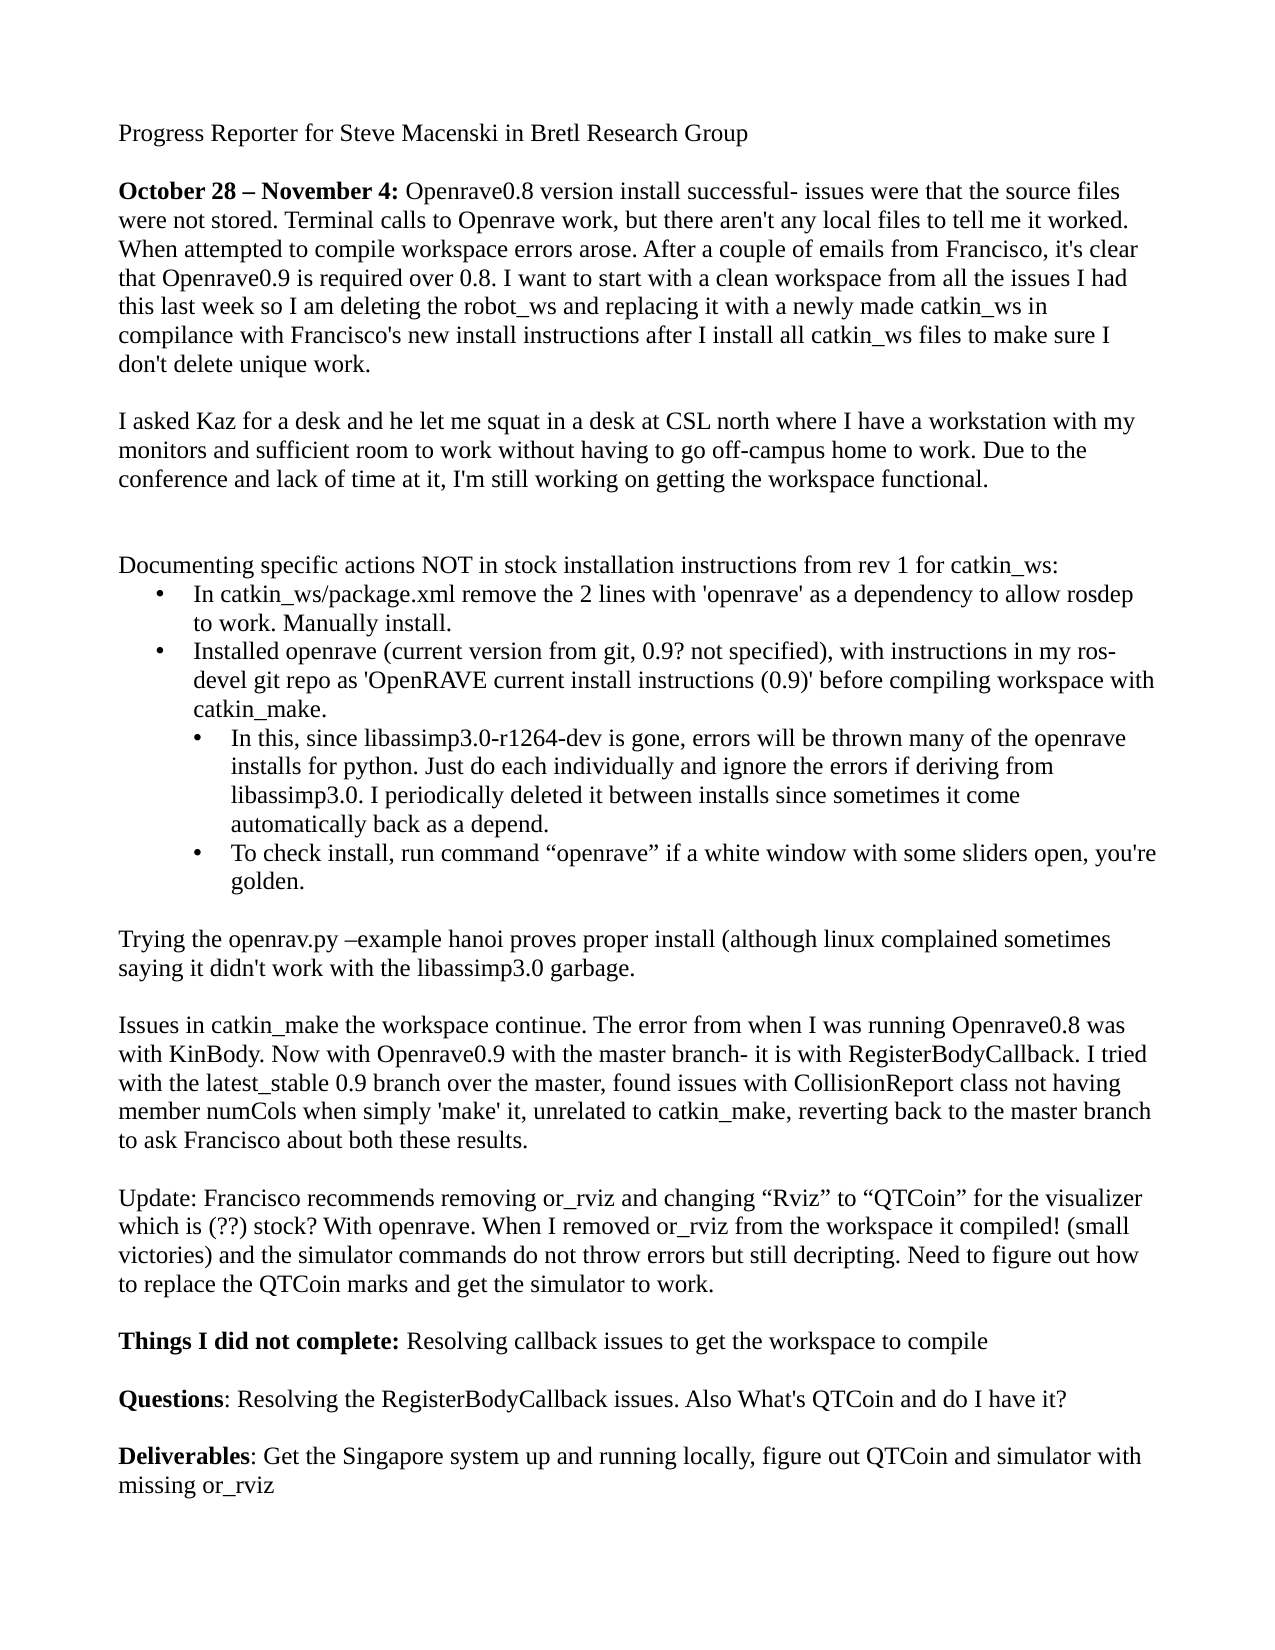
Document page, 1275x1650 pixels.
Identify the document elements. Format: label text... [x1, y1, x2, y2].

list In catkin_ws/package.xml remove the 2 lines with 'openrave' as a dependency to allow rosdep to work. Manually install. [156, 579, 1157, 636]
list In this, since libassimp3.0-r1264-dev is gone, errors will be thrown many of the openrave installs for python. Just do each individually and ignore the errors if deriving from libassimp3.0. I periodically deleted it between installs since sometimes it come automatically back as a depend. [193, 723, 1157, 838]
text Questions: Resolving the RegisterBodyCallback issues. Also What's QTCoin and do I have it? [118, 1384, 1157, 1413]
text Things I did not complete: Resolving callback issues to get the workspace to compile [118, 1326, 1157, 1355]
text Issues in catkin_make the workspace continue. The error from when I was running Openrave0.8 was with KinBody. Now with Openrave0.9 with the master branch- it is with RegisterBodyCallback. I tried with the latest_stable 0.9 branch over the master, found issues with CollisionReport class not having member numCols when simply 'make' it, unrelated to catkin_make, reverting back to the master branch to ask Francisco about both these results. [118, 1010, 1157, 1154]
text I asked Kaz for a desk and he let me squat in a desk at CSL north where I have a workstation with my monitors and sufficient room to work without having to go off-campus home to work. Due to the conference and lack of time at it, I'm still working on getting the workspace functional. [118, 406, 1157, 493]
list To check install, run command “openrave” if a white window with some sliders open, you're golden. [193, 838, 1157, 895]
list Installed openrave (current version from git, 0.9? not specified), with instructions in my ros-devel git repo as 'OpenRAVE current install instructions (0.9)' before compiling workspace with catkin_make. [156, 636, 1157, 723]
text Update: Francisco recommends removing or_rviz and changing “Rviz” to “QTCoin” for the visualizer which is (??) stock? With openrave. When I removed or_rviz from the workspace it compiled! (small victories) and the simulator commands do not throw errors but still decripting. Need to figure out how to replace the QTCoin marks and get the simulator to work. [118, 1183, 1157, 1298]
text Trying the openrav.py –example hanoi proves proper install (although linux complained sometimes saying it didn't work with the libassimp3.0 garbage. [118, 924, 1157, 981]
text Documenting specific actions NOT in stock installation instructions from rev 1 for catkin_ws: [118, 550, 1157, 579]
text Deliverables: Get the Singapore system up and running locally, figure out QTCoin and simulator with missing or_rviz [118, 1441, 1157, 1499]
text October 28 – November 4: Openrave0.8 version install successful- issues were that the source files were not stored. Terminal calls to Openrave work, but there aren't any local files to tell me it worked. When attempted to compile workspace errors arose. After a couple of emails from Francisco, it's clear that Openrave0.9 is required over 0.8. I want to start with a clean workspace from all the issues I had this last week so I am deleting the robot_ws and replacing it with a newly made catkin_ws in compilance with Francisco's new install instructions after I install all catkin_ws files to make sure I don't delete unique work. [118, 176, 1157, 378]
